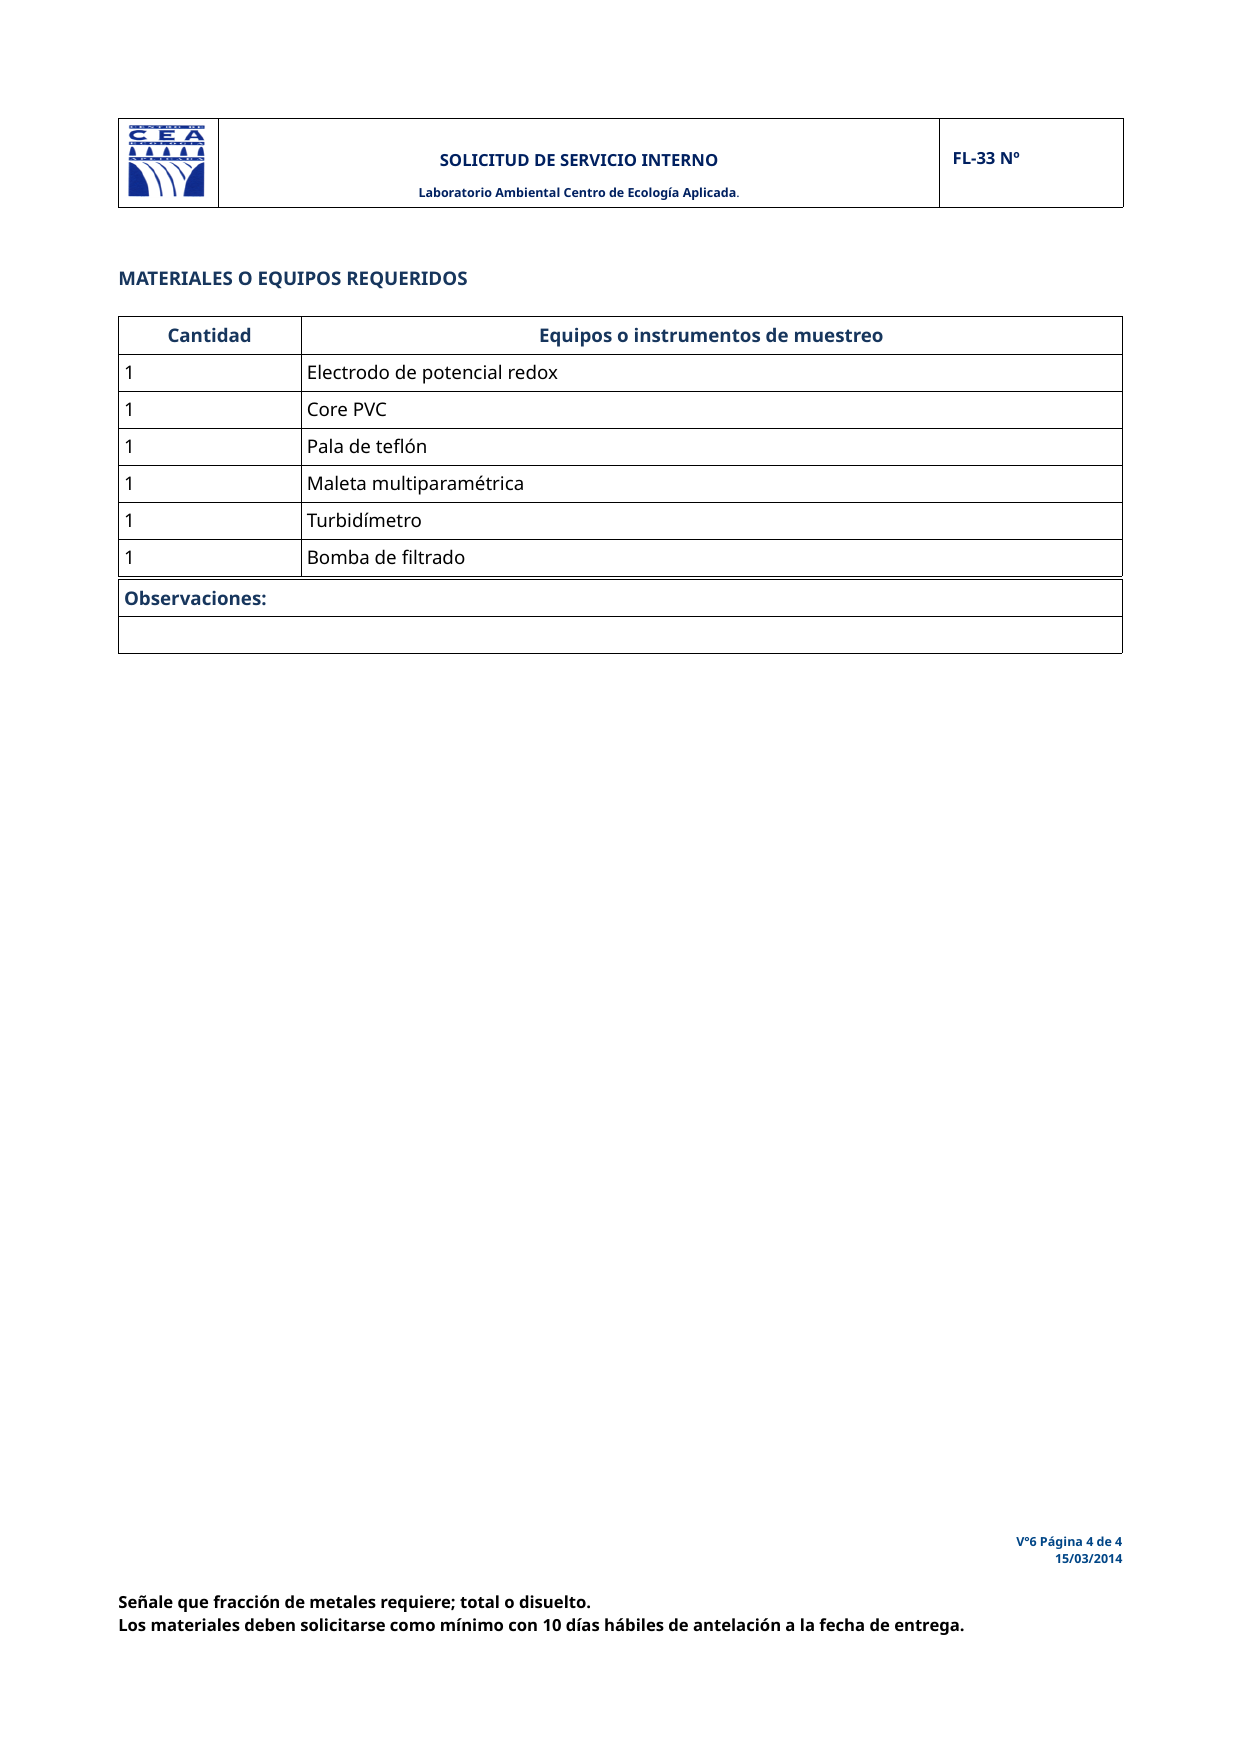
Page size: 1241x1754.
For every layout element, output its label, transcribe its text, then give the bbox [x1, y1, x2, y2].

table_cell 1 [119, 429, 301, 465]
table_cell Turbidímetro [302, 503, 1122, 539]
table_cell 1 [119, 466, 301, 502]
text MATERIALES O EQUIPOS REQUERIDOS [118, 265, 1122, 291]
table_cell [119, 617, 1122, 653]
table_cell 1 [119, 392, 301, 428]
table_header Equipos o instrumentos de muestreo [302, 317, 1122, 353]
table_cell 1 [119, 355, 301, 391]
table_cell Bomba de filtrado [302, 540, 1122, 576]
table_cell 1 [119, 540, 301, 576]
table_cell Pala de teflón [302, 429, 1122, 465]
table_cell Electrodo de potencial redox [302, 355, 1122, 391]
picture [124, 123, 210, 198]
table_cell Maleta multiparamétrica [302, 466, 1122, 502]
table_header Cantidad [119, 317, 301, 353]
table_cell Core PVC [302, 392, 1122, 428]
table_cell 1 [119, 503, 301, 539]
table_header Observaciones: [119, 580, 1122, 616]
